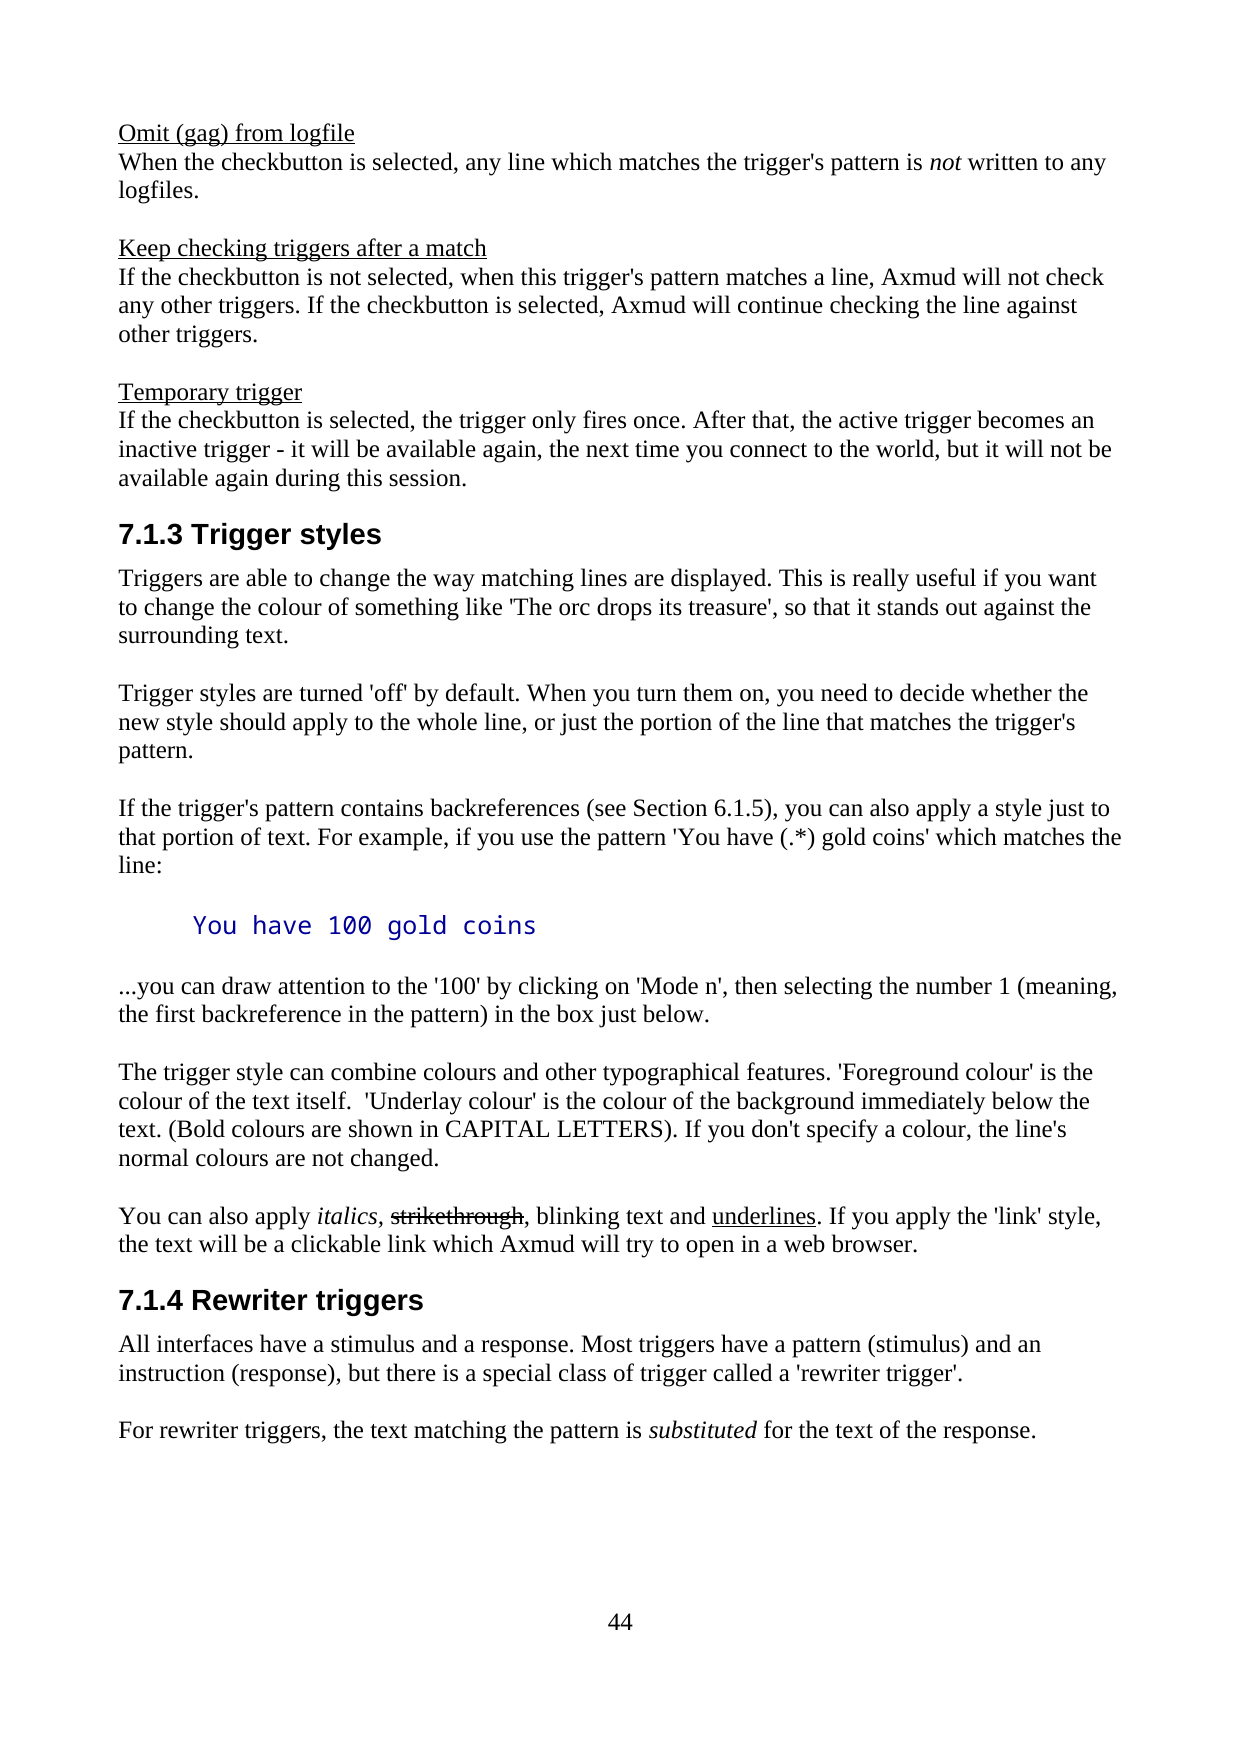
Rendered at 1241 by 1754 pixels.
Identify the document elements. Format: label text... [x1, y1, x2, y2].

text The trigger style can combine colours and other typographical features. 'Foreground colour' is the colour of the text itself. 'Underlay colour' is the colour of the background immediately below the text. (Bold colours are shown in CAPITAL LETTERS). If you don't specify a colour, the line's normal colours are not changed. [118, 1057, 1122, 1172]
text If the checkbutton is selected, the trigger only fires once. After that, the active trigger becomes an inactive trigger - it will be available again, the next time you connect to the world, but it will not be available again during this session. [118, 406, 1122, 492]
subtitle 7.1.3 Trigger styles [118, 517, 1122, 550]
text All interfaces have a stimulus and a response. Most triggers have a pattern (stimulus) and an instruction (response), but there is a special class of trigger called a 'rewriter trigger'. [118, 1329, 1122, 1387]
text Temporary trigger [118, 377, 1122, 406]
subtitle 7.1.4 Rewriter triggers [118, 1283, 1122, 1317]
text Omit (gag) from logfile [118, 118, 1122, 147]
text If the checkbutton is not selected, when this trigger's pattern matches a line, Axmud will not check any other triggers. If the checkbutton is selected, Axmud will continue checking the line against other triggers. [118, 262, 1122, 348]
text Trigger styles are turned 'off' by default. When you turn them on, you need to decide whether the new style should apply to the whole line, or just the portion of the line that matches the trigger's pattern. [118, 678, 1122, 764]
text Triggers are able to change the way matching lines are displayed. This is really useful if you want to change the colour of something like 'The orc drops its treasure', so that it stands out against the surrounding text. [118, 563, 1122, 649]
text If the trigger's pattern contains backreferences (see Section 6.1.5), you can also apply a style just to that portion of text. For example, if you use the pattern 'You have (.*) gold coins' which matches the line: [118, 793, 1122, 879]
text ...you can draw attention to the '100' by clicking on 'Mode n', then selecting the number 1 (meaning, the first backreference in the pattern) in the box just below. [118, 971, 1122, 1028]
text For rewriter triggers, the text matching the pattern is substituted for the text of the response. [118, 1416, 1122, 1444]
text You have 100 gold coins [118, 908, 1122, 942]
text When the checkbutton is selected, any line which matches the trigger's pattern is not written to any logfiles. [118, 147, 1122, 204]
text Keep checking triggers after a match [118, 233, 1122, 262]
text You can also apply italics, strikethrough, blinking text and underlines. If you apply the 'link' style, the text will be a clickable link which Axmud will try to open in a web browser. [118, 1201, 1122, 1258]
